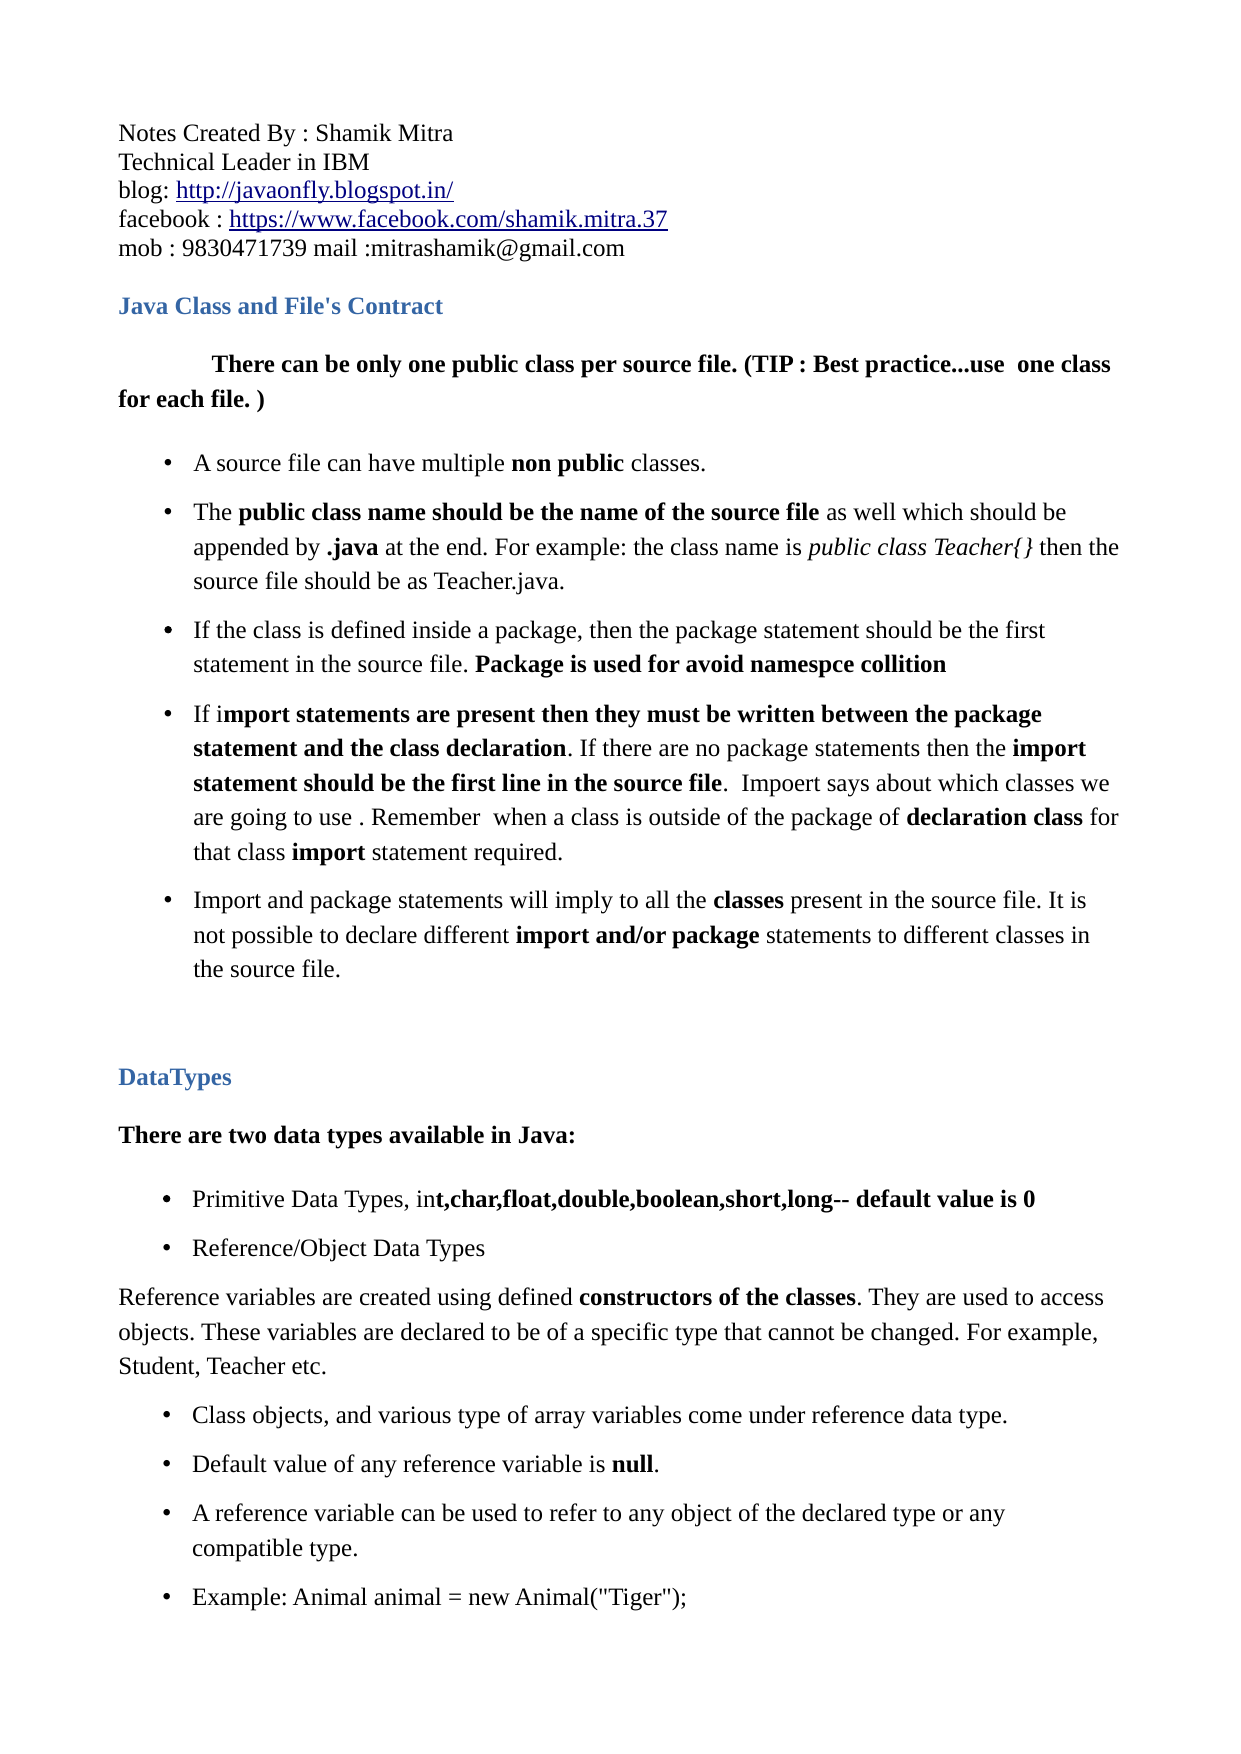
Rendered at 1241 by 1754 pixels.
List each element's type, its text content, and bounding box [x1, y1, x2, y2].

text There can be only one public class per source file. (TIP : Best practice...use one class for each file. ) [118, 349, 1122, 413]
list A reference variable can be used to refer to any object of the declared type or any compatible type. [162, 1498, 1122, 1562]
list If the class is defined inside a package, then the package statement should be the first statement in the source file. Package is used for avoid namespce collition [164, 615, 1122, 678]
list Default value of any reference variable is null. [162, 1449, 1122, 1478]
text Reference variables are created using defined constructors of the classes. They are used to access objects. These variables are declared to be of a specific type that cannot be changed. For example, Student, Teacher etc. [118, 1282, 1122, 1380]
text DataTypes [118, 1062, 1122, 1091]
list Example: Animal animal = new Animal("Tiger"); [162, 1582, 1122, 1611]
list Import and package statements will imply to all the classes present in the source file. It is not possible to declare different import and/or package statements to different classes in the source file. [164, 886, 1122, 983]
text Java Class and File's Contract [118, 291, 1122, 320]
list If import statements are present then they must be written between the package statement and the class declaration. If there are no package statements then the import statement should be the first line in the source file. Impoert says about which classes we are going to use . Remember when a class is outside of the package of declaration class for that class import statement required. [164, 699, 1122, 865]
text There are two data types available in Java: [118, 1120, 1122, 1149]
list Primitive Data Types, int,char,float,double,boolean,short,long-- default value is 0 [162, 1184, 1122, 1213]
list Reference/Object Data Types [162, 1233, 1122, 1262]
list The public class name should be the name of the source file as well which should be appended by .java at the end. For example: the class name is public class Teacher{} then the source file should be as Teacher.java. [164, 497, 1122, 595]
list A source file can have multiple non public classes. [164, 448, 1122, 477]
list Class objects, and various type of array variables come under reference data type. [162, 1400, 1122, 1429]
